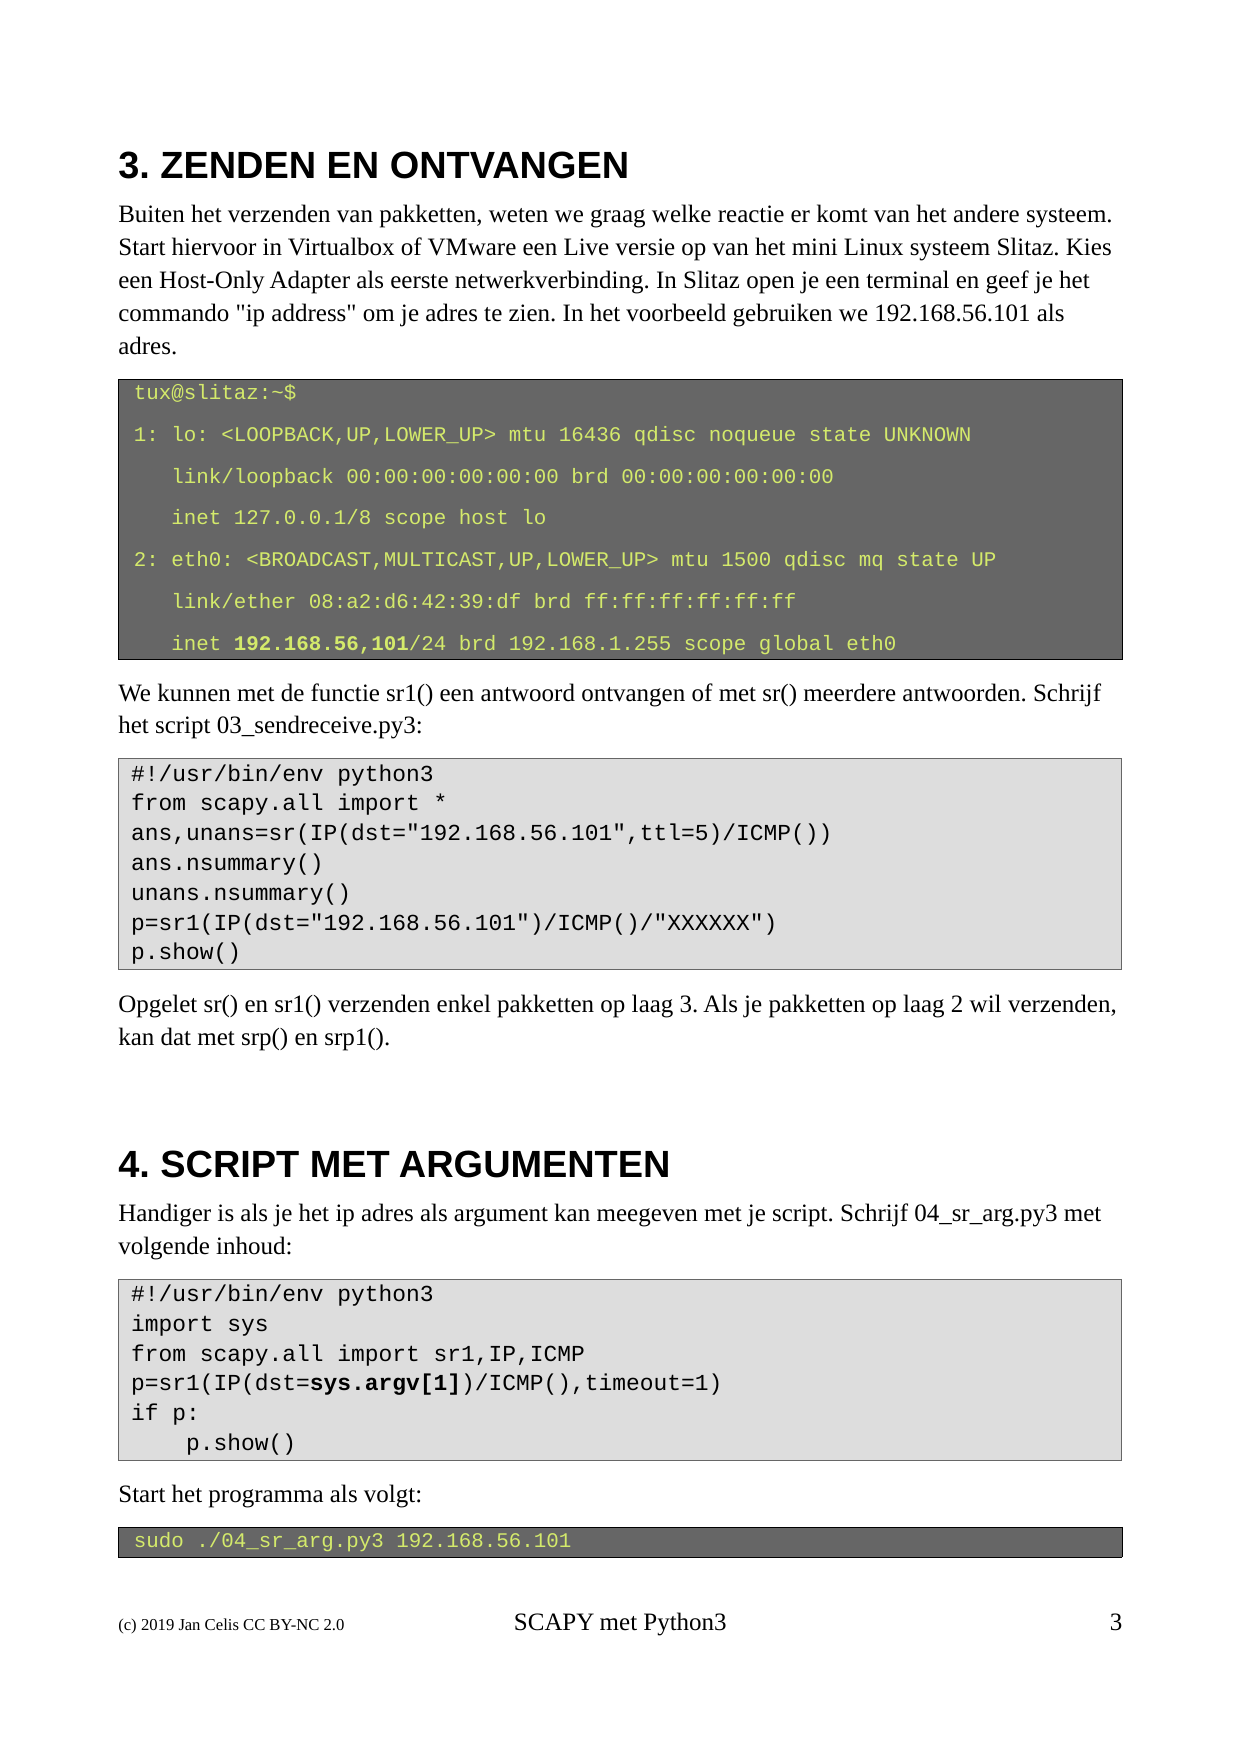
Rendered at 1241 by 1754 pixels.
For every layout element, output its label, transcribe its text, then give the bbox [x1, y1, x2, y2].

text tux@slitaz:~$ [119, 380, 1122, 406]
text We kunnen met de functie sr1() een antwoord ontvangen of met sr() meerdere antwoorden. Schrijf het script 03_sendreceive.py3: [118, 678, 1122, 739]
text sudo ./04_sr_arg.py3 192.168.56.101 [119, 1528, 1122, 1557]
text inet 192.168.56,101/24 brd 192.168.1.255 scope global eth0 [119, 629, 1122, 659]
text Opgelet sr() en sr1() verzenden enkel pakketten op laag 3. Als je pakketten op laag 2 wil verzenden, kan dat met srp() en srp1(). [118, 989, 1122, 1050]
text link/ether 08:a2:d6:42:39:df brd ff:ff:ff:ff:ff:ff [119, 588, 1122, 614]
subtitle 4. SCRIPT MET ARGUMENTEN [118, 1142, 1122, 1186]
text inet 127.0.0.1/8 scope host lo [119, 504, 1122, 531]
text Handiger is als je het ip adres als argument kan meegeven met je script. Schrijf 04_sr_arg.py3 met volgende inhoud: [118, 1198, 1122, 1260]
text #!/usr/bin/env python3 from scapy.all import * ans,unans=sr(IP(dst="192.168.56.101",ttl=5)/ICMP()) ans.nsummary() unans.nsummary() p=sr1(IP(dst="192.168.56.101")/ICMP()/"XXXXXX") p.show() [119, 759, 1121, 969]
text Buiten het verzenden van pakketten, weten we graag welke reactie er komt van het andere systeem. Start hiervoor in Virtualbox of VMware een Live versie op van het mini Linux systeem Slitaz. Kies een Host-Only Adapter als eerste netwerkverbinding. In Slitaz open je een terminal en geef je het commando "ip address" om je adres te zien. In het voorbeeld gebruiken we 192.168.56.101 als adres. [118, 199, 1122, 360]
text 1: lo: <LOOPBACK,UP,LOWER_UP> mtu 16436 qdisc noqueue state UNKNOWN [119, 421, 1122, 447]
subtitle 3. ZENDEN EN ONTVANGEN [118, 143, 1122, 187]
text link/loopback 00:00:00:00:00:00 brd 00:00:00:00:00:00 [119, 462, 1122, 489]
text 2: eth0: <BROADCAST,MULTICAST,UP,LOWER_UP> mtu 1500 qdisc mq state UP [119, 546, 1122, 573]
text Start het programma als volgt: [118, 1479, 1122, 1508]
text #!/usr/bin/env python3 import sys from scapy.all import sr1,IP,ICMP p=sr1(IP(dst=sys.argv[1])/ICMP(),timeout=1) if p: p.show() [119, 1280, 1121, 1460]
